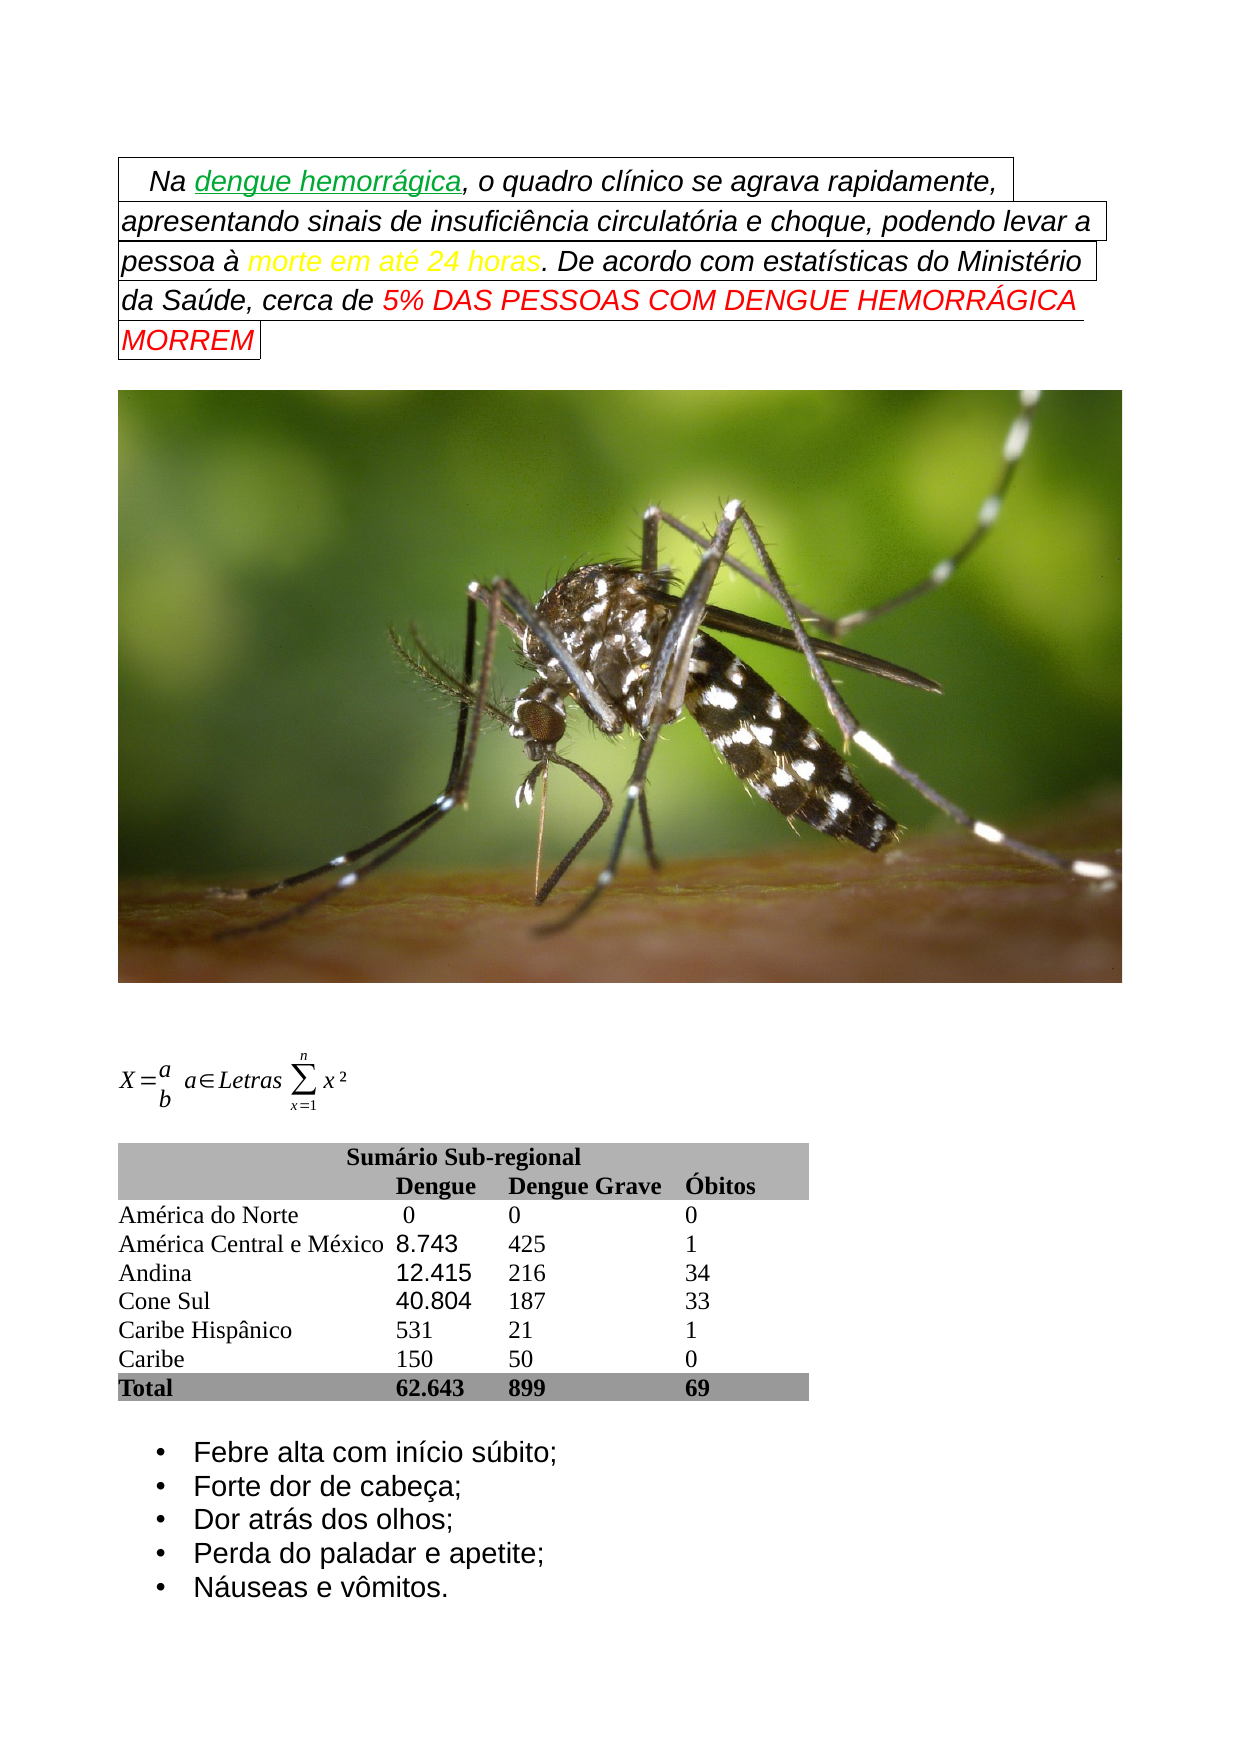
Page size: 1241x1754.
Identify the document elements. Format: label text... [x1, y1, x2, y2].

table_cell 12.415 [396, 1258, 508, 1286]
text Na dengue hemorrágica, o quadro clínico se agrava rapidamente, apresentando sinais de insuficiência circulatória e choque, podendo levar a pessoa à morte em até 24 horas. De acordo com estatísticas do Ministério da Saúde, cerca de 5% DAS PESSOAS COM DENGUE HEMORRÁGICA MORREM [118, 118, 1122, 359]
table_cell América Central e México [118, 1229, 396, 1258]
table_header Sumário Sub-regional [118, 1143, 809, 1171]
list Dor atrás dos olhos; [156, 1502, 1122, 1536]
list Febre alta com início súbito; [156, 1435, 1122, 1469]
table_cell 187 [508, 1286, 685, 1315]
table_cell 0 [396, 1200, 508, 1229]
table_cell Óbitos [685, 1171, 809, 1200]
table_cell 69 [685, 1373, 809, 1401]
table_cell 531 [396, 1315, 508, 1344]
list Perda do paladar e apetite; [156, 1536, 1122, 1570]
table_cell Dengue Grave [508, 1171, 685, 1200]
table_cell 34 [685, 1258, 809, 1286]
picture [118, 390, 1123, 983]
table_cell 1 [685, 1229, 809, 1258]
table_cell 1 [685, 1315, 809, 1344]
table_cell 0 [685, 1200, 809, 1229]
table_cell 425 [508, 1229, 685, 1258]
table_cell Andina [118, 1258, 396, 1286]
table_cell 33 [685, 1286, 809, 1315]
table_cell 150 [396, 1344, 508, 1373]
table_cell 21 [508, 1315, 685, 1344]
table_cell 899 [508, 1373, 685, 1401]
table_cell [118, 1171, 396, 1200]
list Náuseas e vômitos. [156, 1570, 1122, 1604]
table_cell Dengue [396, 1171, 508, 1200]
table_cell Cone Sul [118, 1286, 396, 1315]
table_cell Caribe Hispânico [118, 1315, 396, 1344]
list Forte dor de cabeça; [156, 1469, 1122, 1502]
table_cell Caribe [118, 1344, 396, 1373]
table_cell 50 [508, 1344, 685, 1373]
table_cell 0 [685, 1344, 809, 1373]
table_cell 0 [508, 1200, 685, 1229]
table_cell 40.804 [396, 1286, 508, 1315]
table_cell América do Norte [118, 1200, 396, 1229]
table_cell Total [118, 1373, 396, 1401]
table_cell 8.743 [396, 1229, 508, 1258]
table_cell 62.643 [396, 1373, 508, 1401]
table_cell 216 [508, 1258, 685, 1286]
